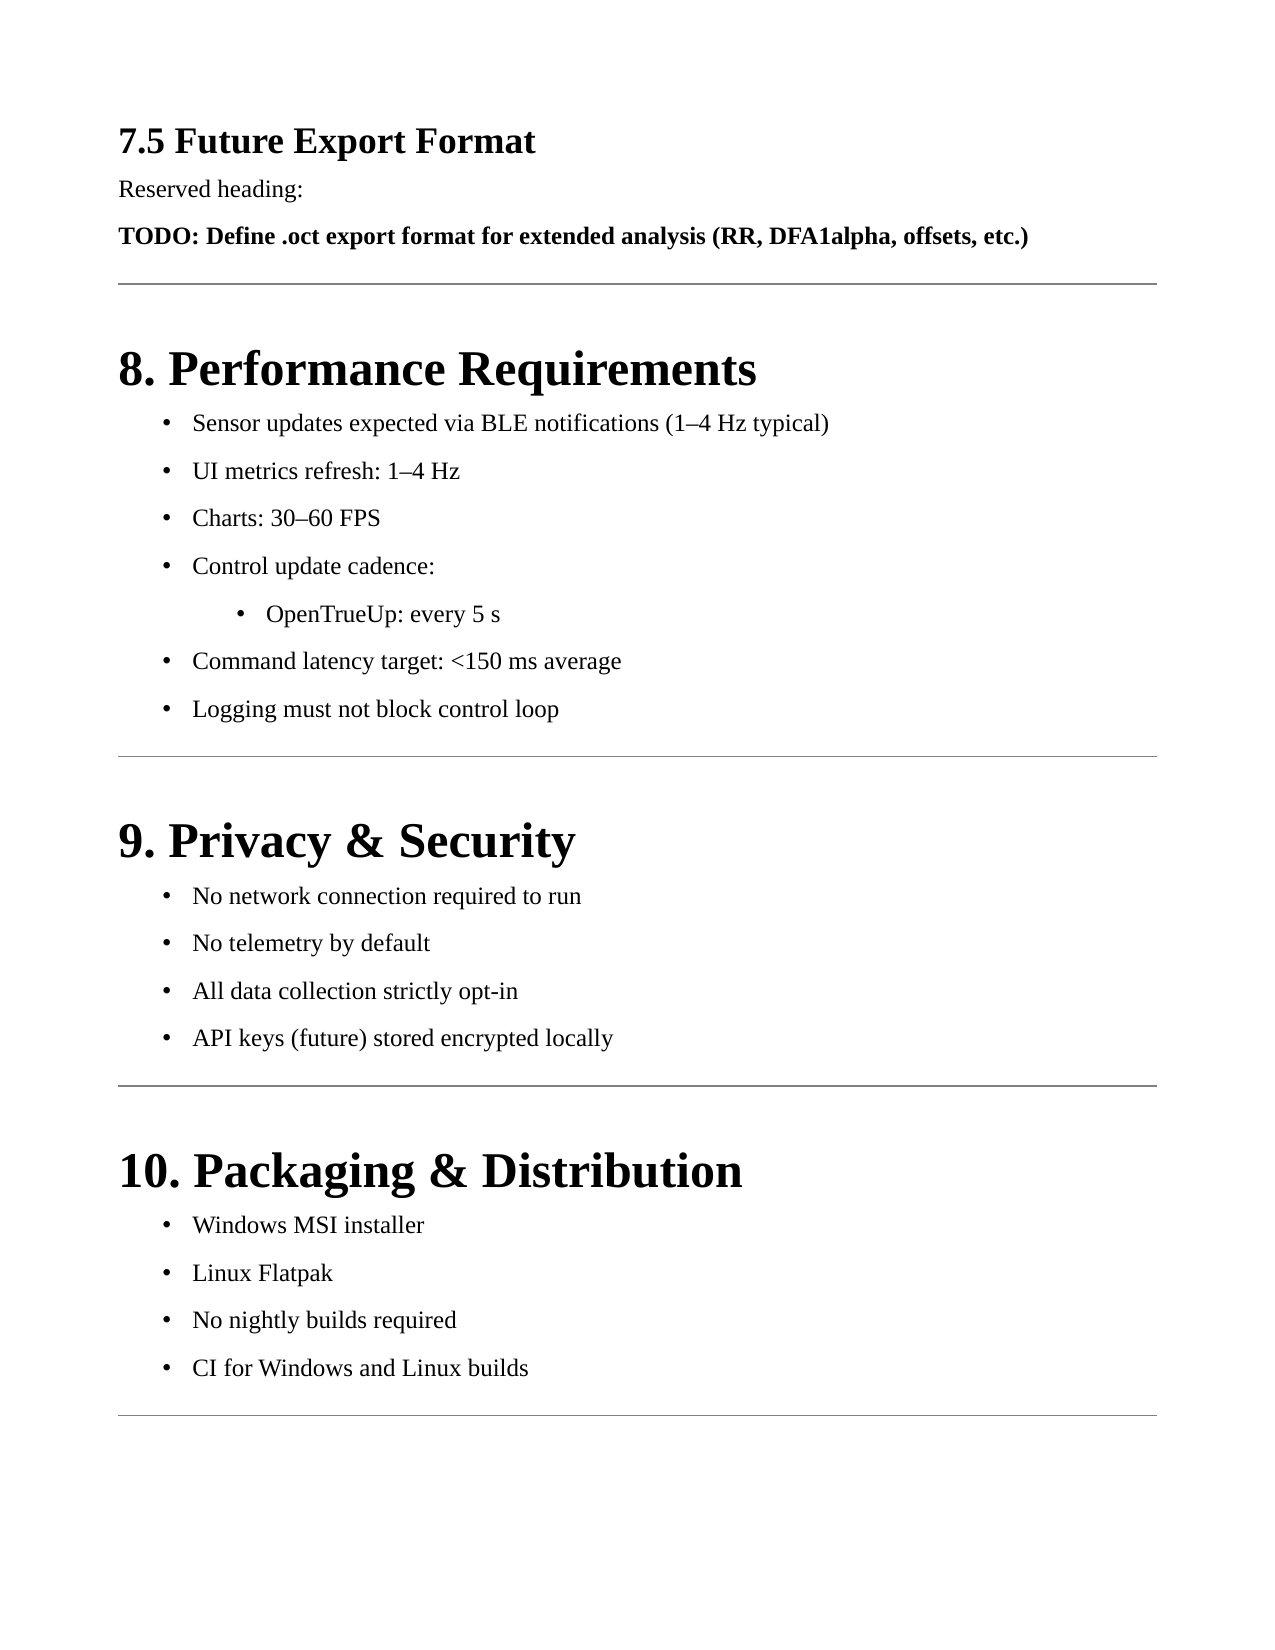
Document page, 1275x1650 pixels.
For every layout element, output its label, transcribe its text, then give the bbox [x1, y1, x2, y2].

subtitle 7.5 Future Export Format [118, 118, 1157, 161]
subtitle 8. Performance Requirements [118, 338, 1157, 396]
list OpenTrueUp: every 5 s [236, 599, 1157, 627]
list Charts: 30–60 FPS [162, 503, 1157, 532]
list No nightly builds required [162, 1306, 1157, 1334]
list CI for Windows and Linux builds [162, 1353, 1157, 1382]
list Linux Flatpak [162, 1258, 1157, 1287]
list Windows MSI installer [162, 1210, 1157, 1239]
list Command latency target: <150 ms average [162, 646, 1157, 675]
list No telemetry by default [162, 928, 1157, 957]
text TODO: Define .oct export format for extended analysis (RR, DFA1alpha, offsets, etc.) [118, 221, 1157, 250]
list UI metrics refresh: 1–4 Hz [162, 456, 1157, 484]
list Sensor updates expected via BLE notifications (1–4 Hz typical) [162, 408, 1157, 437]
text Reserved heading: [118, 174, 1157, 202]
list No network connection required to run [162, 881, 1157, 909]
list All data collection strictly opt-in [162, 976, 1157, 1005]
list Control update cadence: [162, 551, 1157, 580]
list API keys (future) stored encrypted locally [162, 1023, 1157, 1052]
subtitle 10. Packaging & Distribution [118, 1140, 1157, 1198]
subtitle 9. Privacy & Security [118, 811, 1157, 868]
list Logging must not block control loop [162, 694, 1157, 723]
